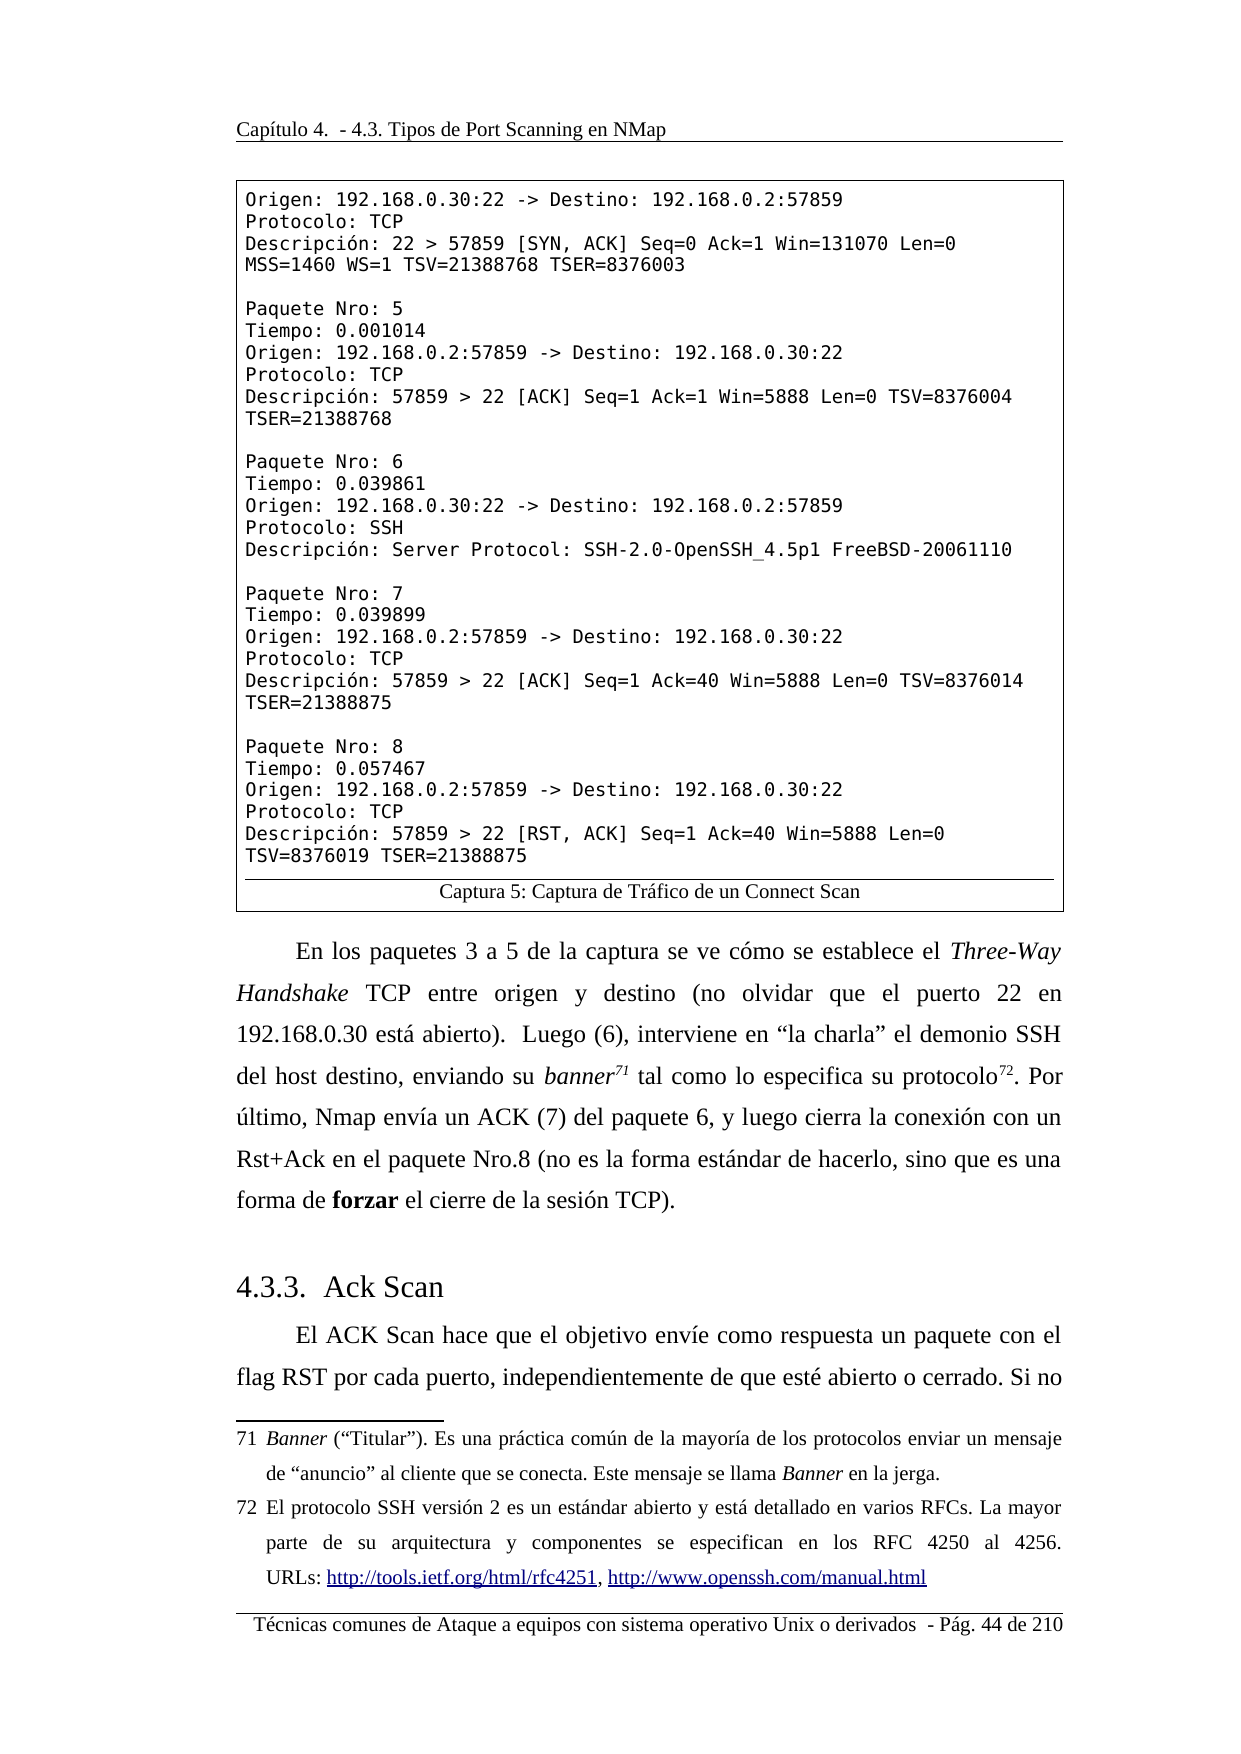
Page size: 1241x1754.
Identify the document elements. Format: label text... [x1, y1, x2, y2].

text En los paquetes 3 a 5 de la captura se ve cómo se establece el Three-Way Handshake TCP entre origen y destino (no olvidar que el puerto 22 en 192.168.0.30 está abierto). Luego (6), interviene en “la charla” el demonio SSH del host destino, enviando su banner tal como lo especifica su protocolo. Por último, Nmap envía un ACK (7) del paquete 6, y luego cierra la conexión con un Rst+Ack en el paquete Nro.8 (no es la forma estándar de hacerlo, sino que es una forma de forzar el cierre de la sesión TCP). [236, 912, 1063, 1214]
text Origen: 192.168.0.30:22 -> Destino: 192.168.0.2:57859 [245, 189, 1054, 211]
subtitle Ack Scan [236, 1270, 1063, 1304]
text Descripción: Server Protocol: SSH-2.0-OpenSSH_4.5p1 FreeBSD-20061110 [245, 539, 1054, 561]
text Origen: 192.168.0.2:57859 -> Destino: 192.168.0.30:22 [245, 626, 1054, 648]
text Paquete Nro: 7 [245, 582, 1054, 604]
text Captura 5: Captura de Tráfico de un Connect Scan [245, 880, 1054, 903]
text Origen: 192.168.0.2:57859 -> Destino: 192.168.0.30:22 [245, 342, 1054, 364]
text Protocolo: TCP [245, 648, 1054, 670]
text [237, 181, 1063, 911]
text Tiempo: 0.001014 [245, 320, 1054, 342]
text Descripción: 57859 > 22 [RST, ACK] Seq=1 Ack=40 Win=5888 Len=0 TSV=8376019 TSER=21388875 [245, 823, 1054, 867]
text Descripción: 22 > 57859 [SYN, ACK] Seq=0 Ack=1 Win=131070 Len=0 MSS=1460 WS=1 TSV=21388768 TSER=8376003 [245, 232, 1054, 276]
text Protocolo: SSH [245, 517, 1054, 539]
text Protocolo: TCP [245, 364, 1054, 386]
text Origen: 192.168.0.30:22 -> Destino: 192.168.0.2:57859 [245, 495, 1054, 517]
text Descripción: 57859 > 22 [ACK] Seq=1 Ack=1 Win=5888 Len=0 TSV=8376004 TSER=21388768 [245, 386, 1054, 429]
text El ACK Scan hace que el objetivo envíe como respuesta un paquete con el flag RST por cada puerto, independientemente de que esté abierto o cerrado. Si no [236, 1322, 1063, 1391]
text Protocolo: TCP [245, 211, 1054, 232]
text Tiempo: 0.039861 [245, 473, 1054, 495]
text Paquete Nro: 5 [245, 298, 1054, 320]
text Tiempo: 0.039899 [245, 604, 1054, 626]
text Origen: 192.168.0.2:57859 -> Destino: 192.168.0.30:22 [245, 779, 1054, 801]
text Descripción: 57859 > 22 [ACK] Seq=1 Ack=40 Win=5888 Len=0 TSV=8376014 TSER=21388875 [245, 670, 1054, 714]
text Protocolo: TCP [245, 801, 1054, 823]
text Paquete Nro: 6 [245, 451, 1054, 473]
text Paquete Nro: 8 [245, 736, 1054, 757]
text Tiempo: 0.057467 [245, 757, 1054, 779]
text Banner (“Titular”). Es una práctica común de la mayoría de los protocolos enviar un mensaje de “anuncio” al cliente que se conecta. Este mensaje se llama Banner en la jerga. [236, 1427, 1063, 1484]
text El protocolo SSH versión 2 es un estándar abierto y está detallado en varios RFCs. La mayor parte de su arquitectura y componentes se especifican en los RFC 4250 al 4256. URLs: http://tools.ietf.org/html/rfc4251, http://www.openssh.com/manual.html [236, 1496, 1063, 1589]
